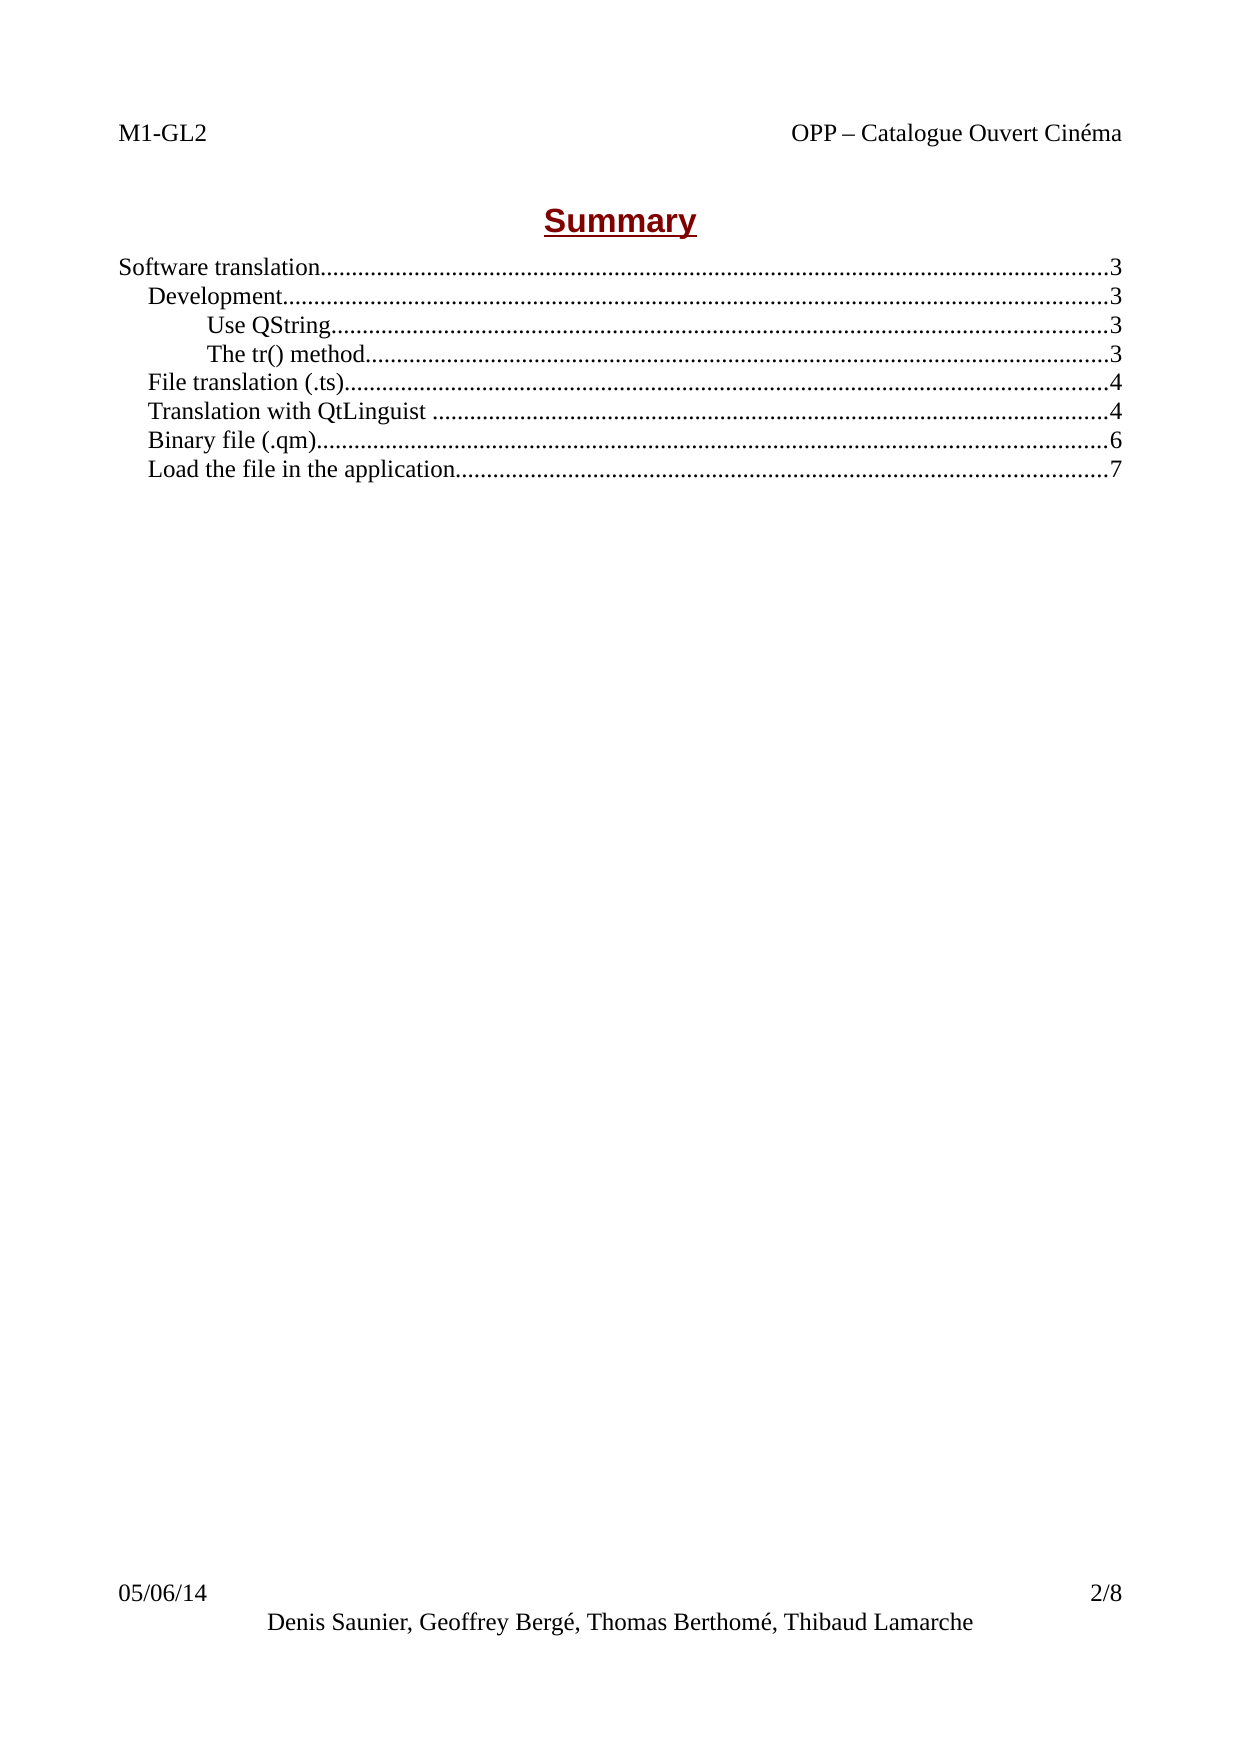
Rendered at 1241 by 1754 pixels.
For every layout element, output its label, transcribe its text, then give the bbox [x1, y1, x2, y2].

text Development 3 [148, 281, 1122, 310]
text Use QString 3 [207, 310, 1122, 339]
text File translation (.ts) 4 [148, 367, 1122, 396]
text Binary file (.qm) 6 [148, 425, 1122, 454]
text Translation with QtLinguist 4 [148, 396, 1122, 425]
text The tr() method 3 [207, 339, 1122, 367]
text Load the file in the application 7 [148, 454, 1122, 482]
text Software translation 3 [118, 252, 1122, 281]
subtitle Summary [118, 201, 1122, 240]
